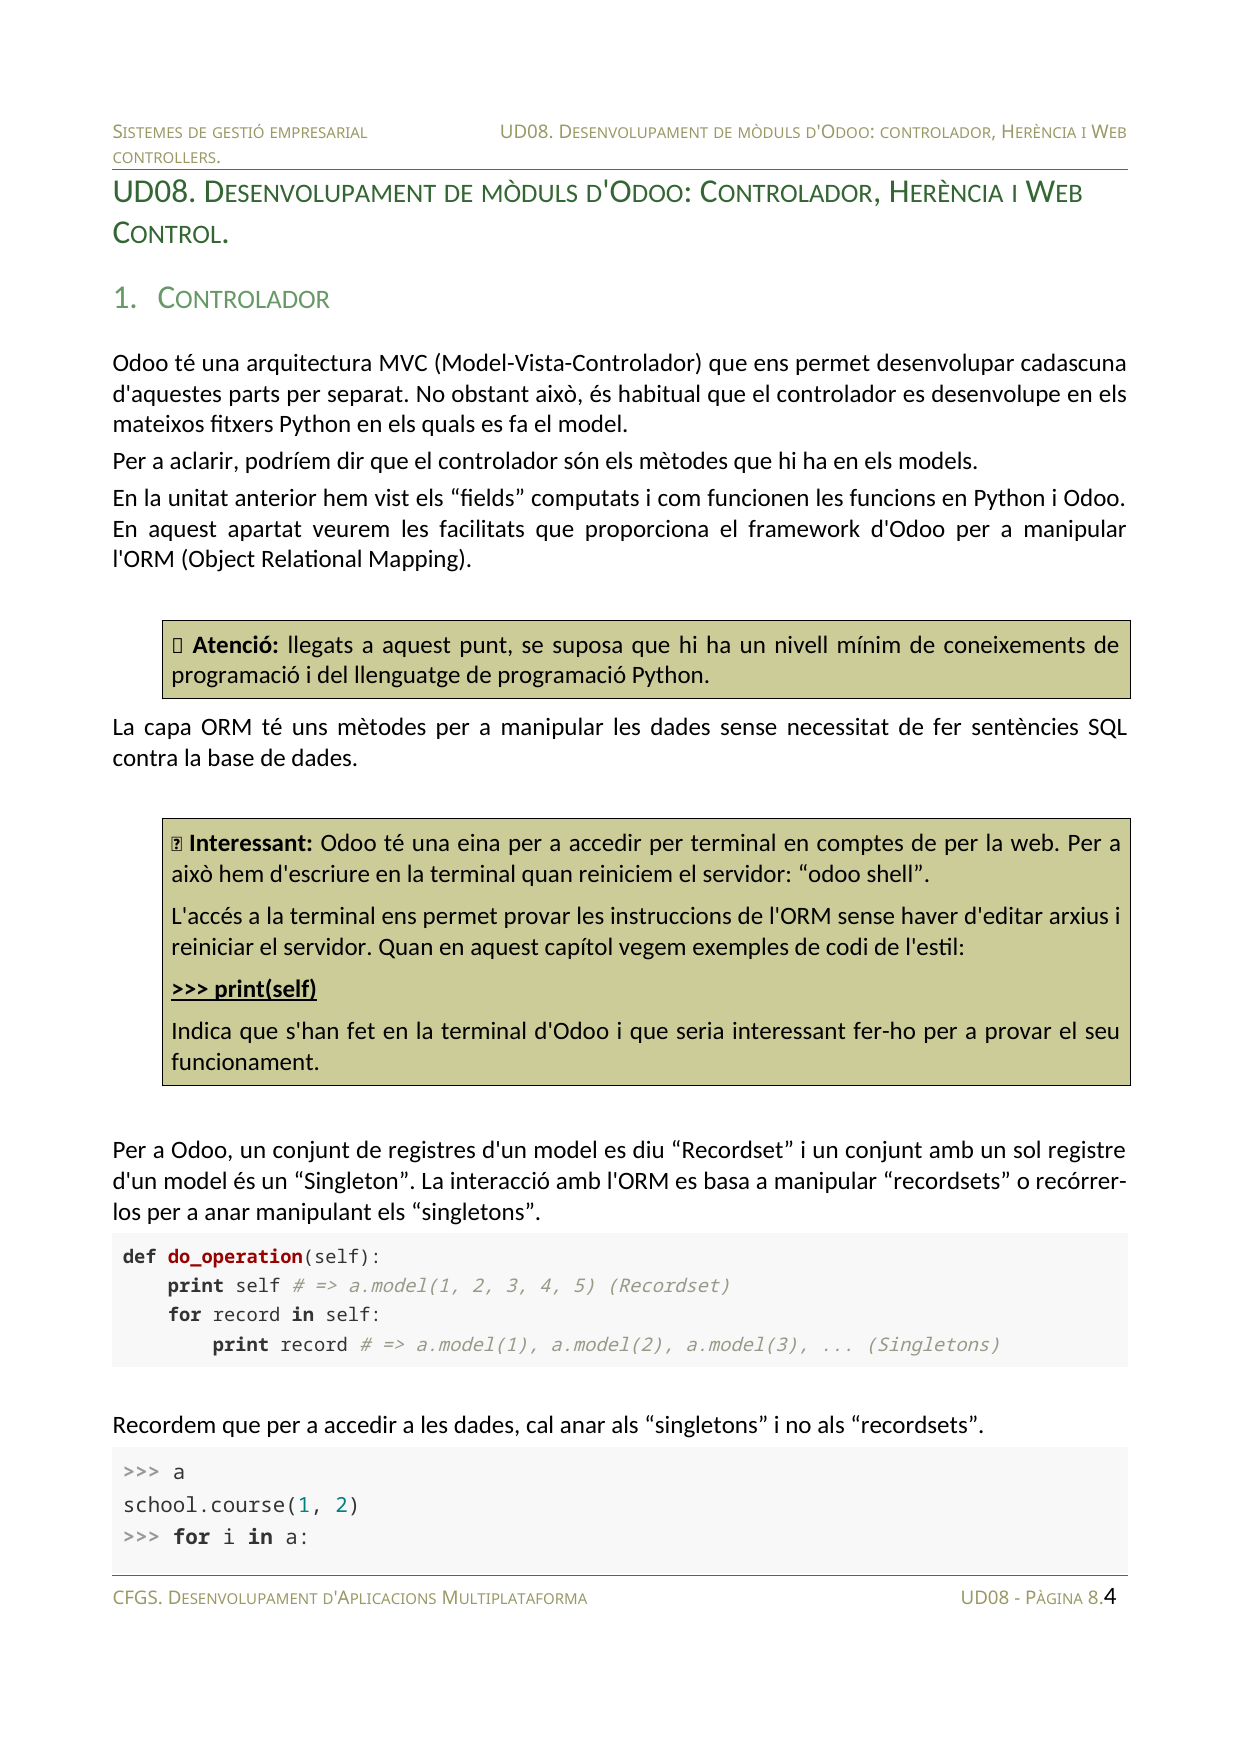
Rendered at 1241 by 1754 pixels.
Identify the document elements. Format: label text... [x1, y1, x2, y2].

table_header def do_operation(self): print self # => a.model(1, 2, 3, 4, 5) (Recordset) for record in self: print record # => a.model(1), a.model(2), a.model(3), ... (Singletons) [112, 1233, 1128, 1367]
text >>> print(self) [163, 964, 1130, 1004]
text L'accés a la terminal ens permet provar les instruccions de l'ORM sense haver d'editar arxius i reiniciar el servidor. Quan en aquest capítol vegem exemples de codi de l'estil: [163, 891, 1130, 961]
text Odoo té una arquitectura MVC (Model-Vista-Controlador) que ens permet desenvolupar cadascuna d'aquestes parts per separat. No obstant això, és habitual que el controlador es desenvolupe en els mateixos fitxers Python en els quals es fa el model. [112, 347, 1128, 439]
table_header >>> a school.course(1, 2) >>> for i in a: [112, 1447, 1128, 1573]
text En la unitat anterior hem vist els “fields” computats i com funcionen les funcions en Python i Odoo. En aquest apartat veurem les facilitats que proporciona el framework d'Odoo per a manipular l'ORM (Object Relational Mapping). [112, 482, 1128, 574]
text ❕ Atenció: llegats a aquest punt, se suposa que hi ha un nivell mínim de coneixements de programació i del llenguatge de programació Python. [163, 621, 1130, 698]
text Per a aclarir, podríem dir que el controlador són els mètodes que hi ha en els models. [112, 445, 1128, 476]
text Indica que s'han fet en la terminal d'Odoo i que seria interessant fer-ho per a provar el seu funcionament. [163, 1006, 1130, 1085]
text La capa ORM té uns mètodes per a manipular les dades sense necessitat de fer sentències SQL contra la base de dades. [112, 711, 1128, 772]
text Recordem que per a accedir a les dades, cal anar als “singletons” i no als “recordsets”. [112, 1410, 1128, 1440]
text Per a Odoo, un conjunt de registres d'un model es diu “Recordset” i un conjunt amb un sol registre d'un model és un “Singleton”. La interacció amb l'ORM es basa a manipular “recordsets” o recórrer-los per a anar manipulant els “singletons”. [112, 1134, 1128, 1226]
subtitle Controlador [112, 276, 1128, 317]
text 💬 Interessant: Odoo té una eina per a accedir per terminal en comptes de per la web. Per a això hem d'escriure en la terminal quan reiniciem el servidor: “odoo shell”. [163, 819, 1130, 888]
text UD08. Desenvolupament de mòduls d'Odoo: Controlador, Herència i Web Control. [112, 170, 1128, 252]
